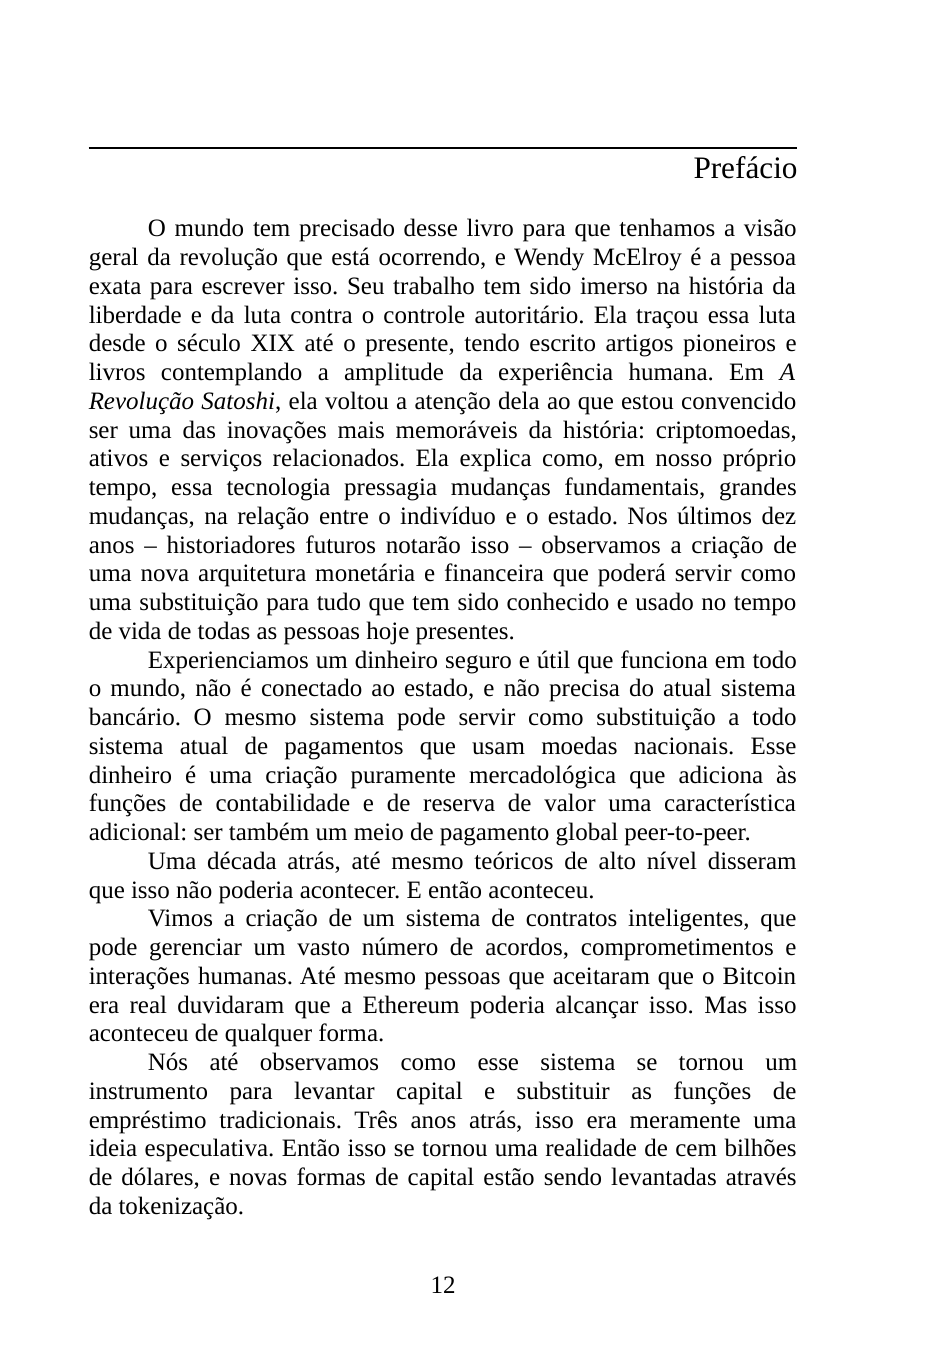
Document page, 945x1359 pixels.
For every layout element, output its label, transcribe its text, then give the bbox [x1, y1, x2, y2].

table_header [443, 118, 797, 147]
table_header [89, 118, 443, 147]
text Vimos a criação de um sistema de contratos inteligentes, que pode gerenciar um vasto número de acordos, comprometimentos e interações humanas. Até mesmo pessoas que aceitaram que o Bitcoin era real duvidaram que a Ethereum poderia alcançar isso. Mas isso aconteceu de qualquer forma. [88, 903, 797, 1047]
text Uma década atrás, até mesmo teóricos de alto nível disseram que isso não poderia acontecer. E então aconteceu. [88, 846, 797, 903]
text O mundo tem precisado desse livro para que tenhamos a visão geral da revolução que está ocorrendo, e Wendy McElroy é a pessoa exata para escrever isso. Seu trabalho tem sido imerso na história da liberdade e da luta contra o controle autoritário. Ela traçou essa luta desde o século XIX até o presente, tendo escrito artigos pioneiros e livros contemplando a amplitude da experiência humana. Em A Revolução Satoshi, ela voltou a atenção dela ao que estou convencido ser uma das inovações mais memoráveis da história: criptomoedas, ativos e serviços relacionados. Ela explica como, em nosso próprio tempo, essa tecnologia pressagia mudanças fundamentais, grandes mudanças, na relação entre o indivíduo e o estado. Nos últimos dez anos – historiadores futuros notarão isso – observamos a criação de uma nova arquitetura monetária e financeira que poderá servir como uma substituição para tudo que tem sido conhecido e usado no tempo de vida de todas as pessoas hoje presentes. [88, 213, 797, 645]
table_cell Prefácio [89, 149, 797, 185]
text Experienciamos um dinheiro seguro e útil que funciona em todo o mundo, não é conectado ao estado, e não precisa do atual sistema bancário. O mesmo sistema pode servir como substituição a todo sistema atual de pagamentos que usam moedas nacionais. Esse dinheiro é uma criação puramente mercadológica que adiciona às funções de contabilidade e de reserva de valor uma característica adicional: ser também um meio de pagamento global peer-to-peer. [88, 645, 797, 846]
text Nós até observamos como esse sistema se tornou um instrumento para levantar capital e substituir as funções de empréstimo tradicionais. Três anos atrás, isso era meramente uma ideia especulativa. Então isso se tornou uma realidade de cem bilhões de dólares, e novas formas de capital estão sendo levantadas através da tokenização. [88, 1047, 797, 1220]
